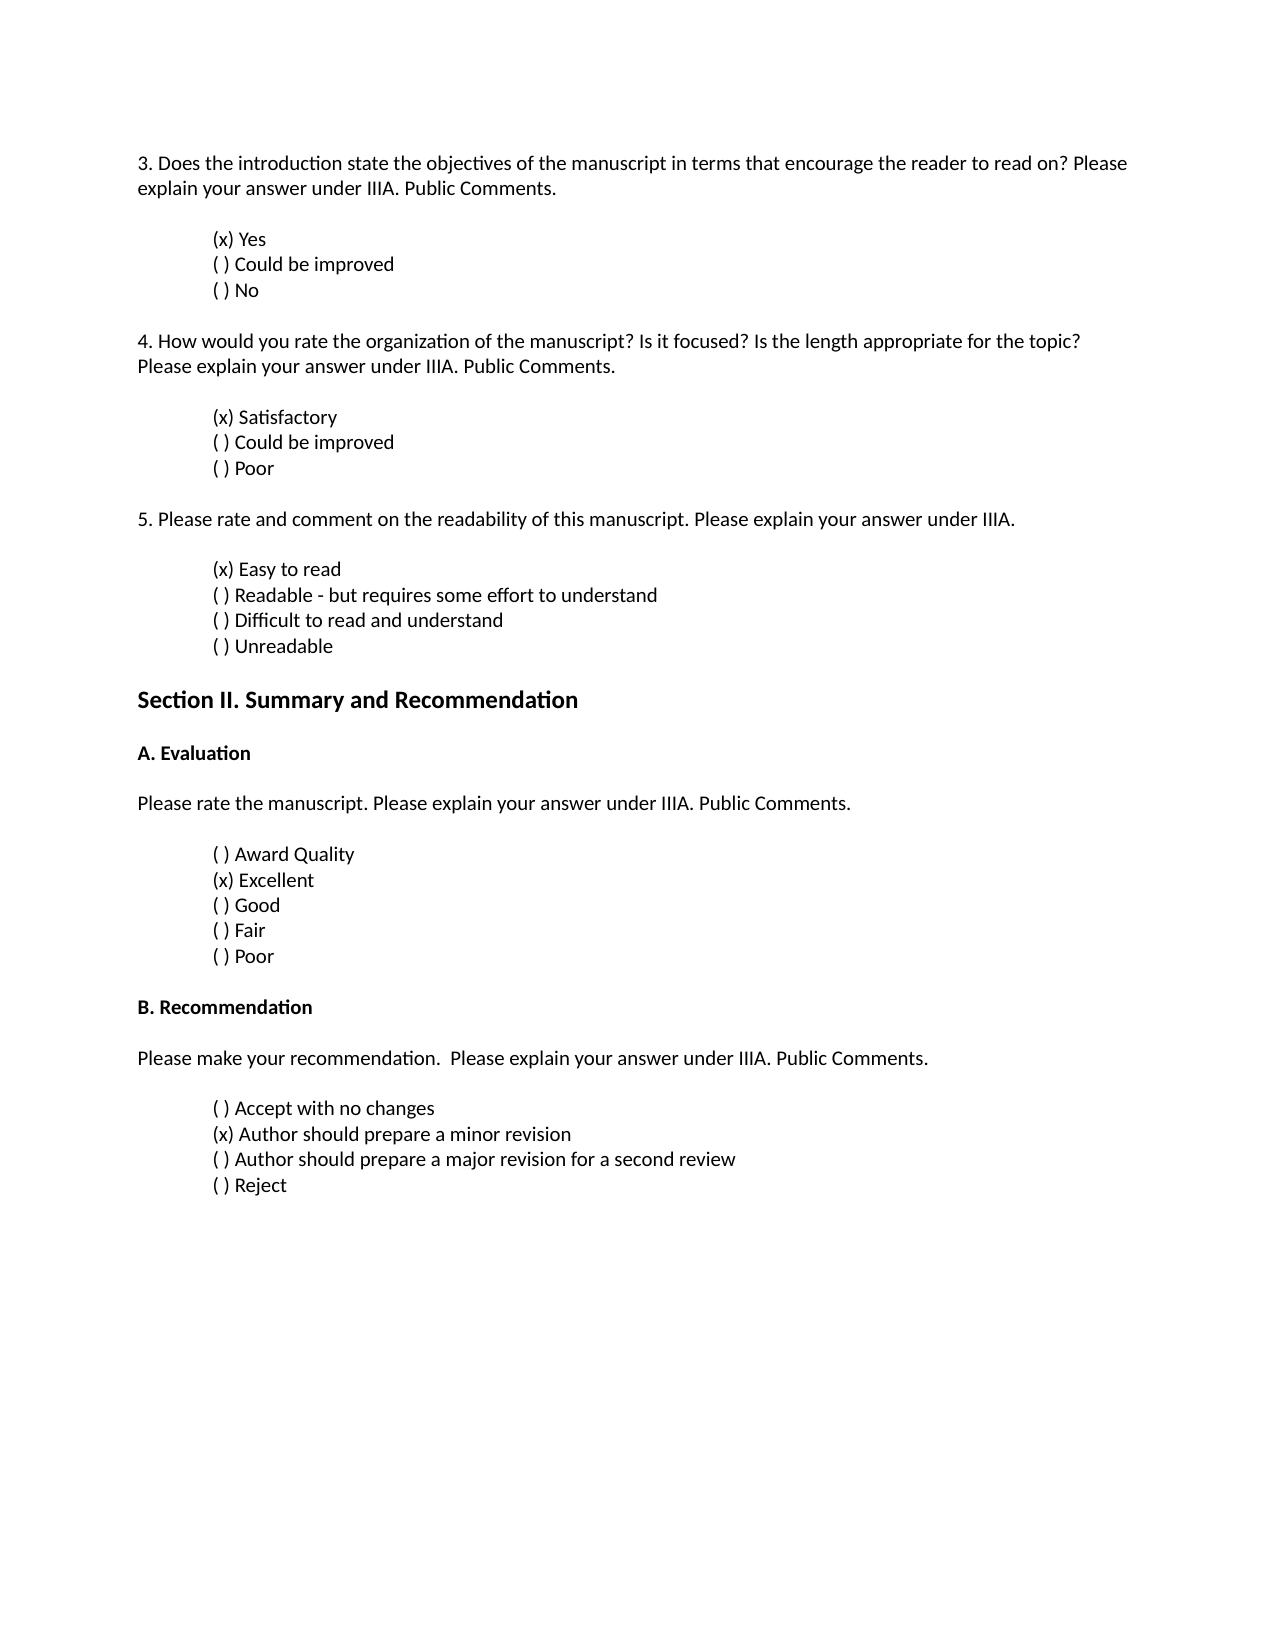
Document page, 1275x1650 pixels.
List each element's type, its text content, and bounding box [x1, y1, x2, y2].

text (x) Yes [212, 226, 1138, 252]
text ( ) Poor [212, 455, 1138, 480]
text ( ) Author should prepare a major revision for a second review [212, 1146, 1138, 1172]
text ( ) Readable - but requires some effort to understand [212, 582, 1138, 607]
text A. Evaluation [137, 740, 1138, 765]
text ( ) Award Quality [212, 841, 1138, 867]
text ( ) Difficult to read and understand [212, 607, 1138, 633]
text (x) Author should prepare a minor revision [212, 1121, 1138, 1146]
text ( ) Reject [212, 1172, 1138, 1197]
text Please rate the manuscript. Please explain your answer under IIIA. Public Comments. [137, 791, 1138, 816]
text ( ) No [212, 277, 1138, 302]
text ( ) Unreadable [212, 633, 1138, 658]
text (x) Satisfactory [212, 404, 1138, 429]
text ( ) Accept with no changes [212, 1096, 1138, 1121]
text 3. Does the introduction state the objectives of the manuscript in terms that encourage the reader to read on? Please explain your answer under IIIA. Public Comments. [137, 150, 1138, 201]
text 4. How would you rate the organization of the manuscript? Is it focused? Is the length appropriate for the topic? Please explain your answer under IIIA. Public Comments. [137, 328, 1138, 379]
text ( ) Could be improved [212, 429, 1138, 455]
text (x) Excellent [212, 867, 1138, 892]
text Please make your recommendation. Please explain your answer under IIIA. Public Comments. [137, 1045, 1138, 1070]
text ( ) Fair [212, 918, 1138, 943]
text 5. Please rate and comment on the readability of this manuscript. Please explain your answer under IIIA. [137, 506, 1138, 531]
text ( ) Poor [212, 943, 1138, 968]
text B. Recommendation [137, 994, 1138, 1019]
text Section II. Summary and Recommendation [137, 684, 1138, 714]
text (x) Easy to read [212, 557, 1138, 582]
text ( ) Good [212, 892, 1138, 918]
text ( ) Could be improved [212, 252, 1138, 277]
